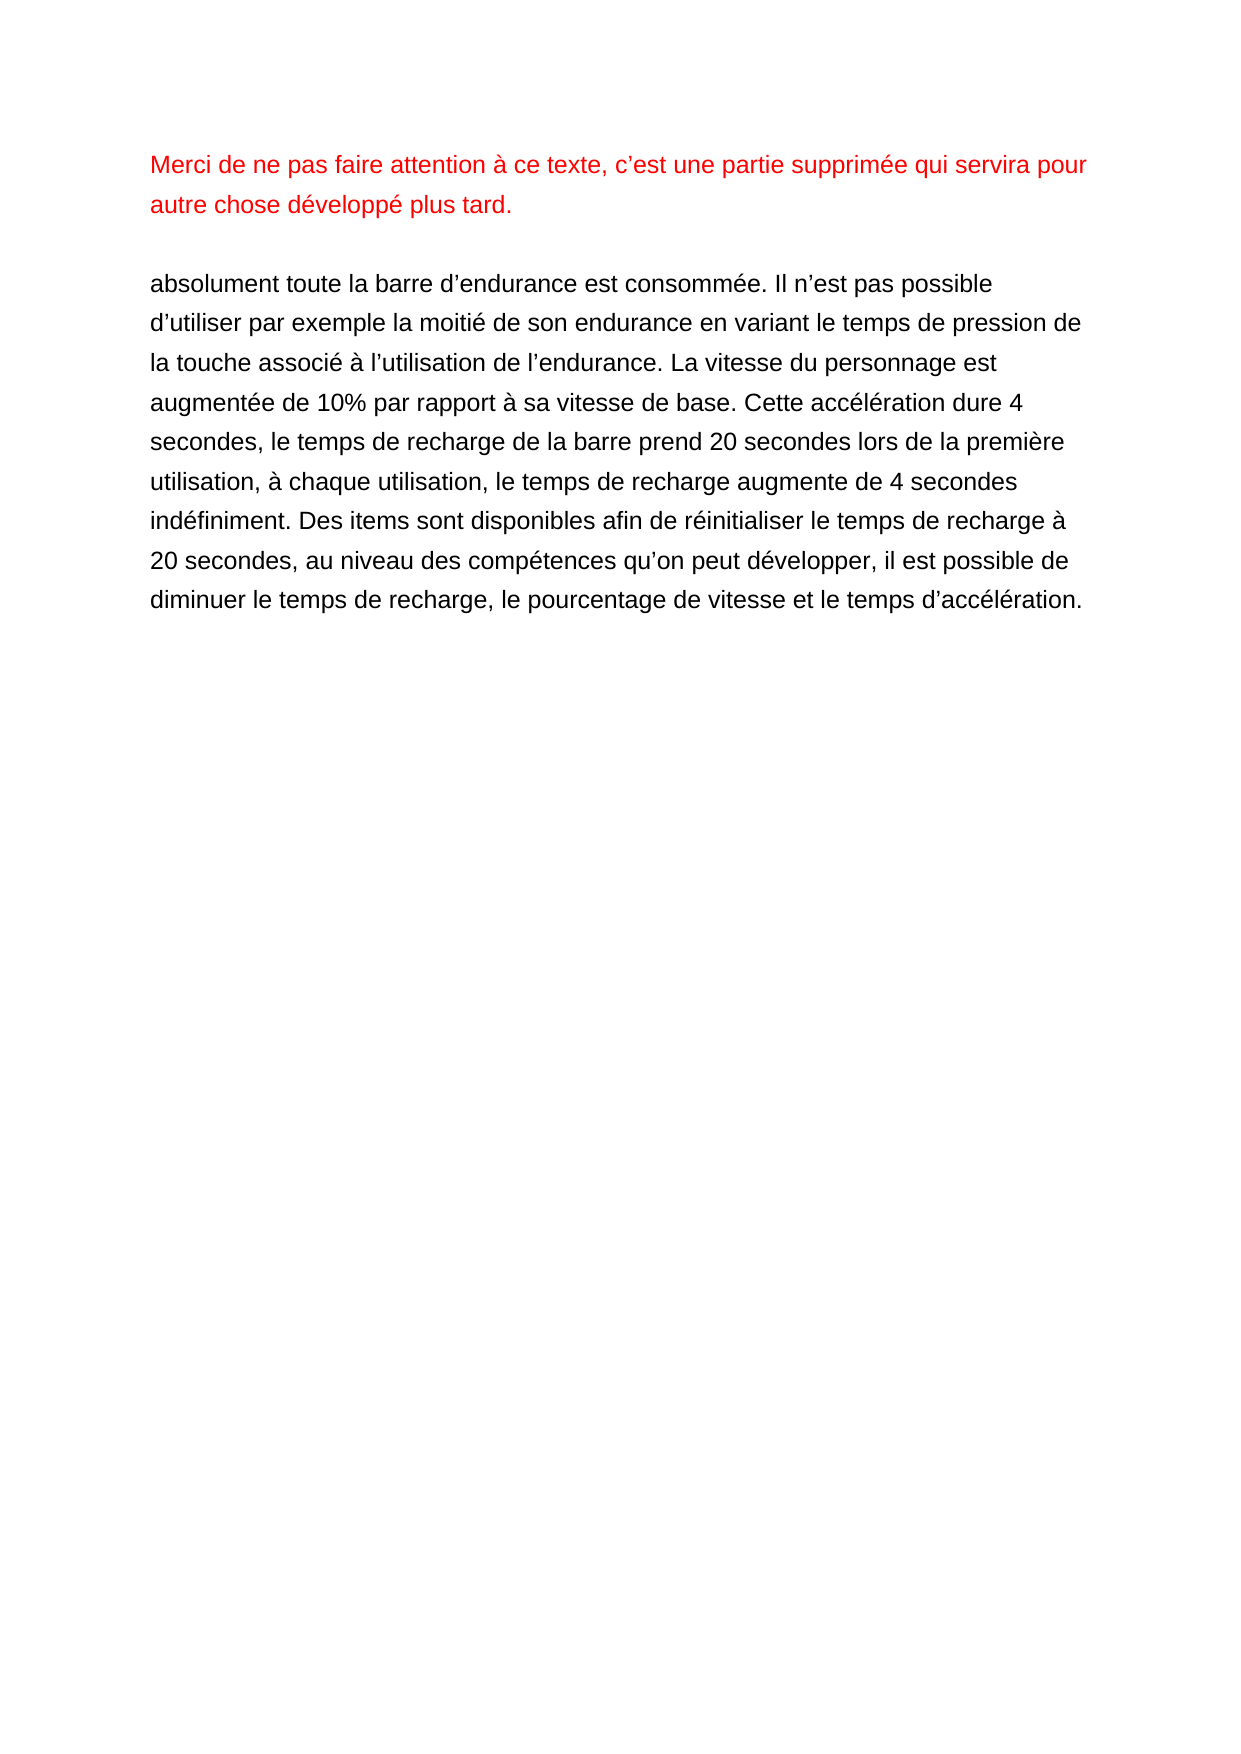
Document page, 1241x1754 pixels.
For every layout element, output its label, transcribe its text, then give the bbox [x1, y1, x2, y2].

text Merci de ne pas faire attention à ce texte, c’est une partie supprimée qui servira pour autre chose développé plus tard. [150, 150, 1090, 218]
text absolument toute la barre d’endurance est consommée. Il n’est pas possible d’utiliser par exemple la moitié de son endurance en variant le temps de pression de la touche associé à l’utilisation de l’endurance. La vitesse du personnage est augmentée de 10% par rapport à sa vitesse de base. Cette accélération dure 4 secondes, le temps de recharge de la barre prend 20 secondes lors de la première utilisation, à chaque utilisation, le temps de recharge augmente de 4 secondes indéfiniment. Des items sont disponibles afin de réinitialiser le temps de recharge à 20 secondes, au niveau des compétences qu’on peut développer, il est possible de diminuer le temps de recharge, le pourcentage de vitesse et le temps d’accélération. [150, 269, 1090, 614]
